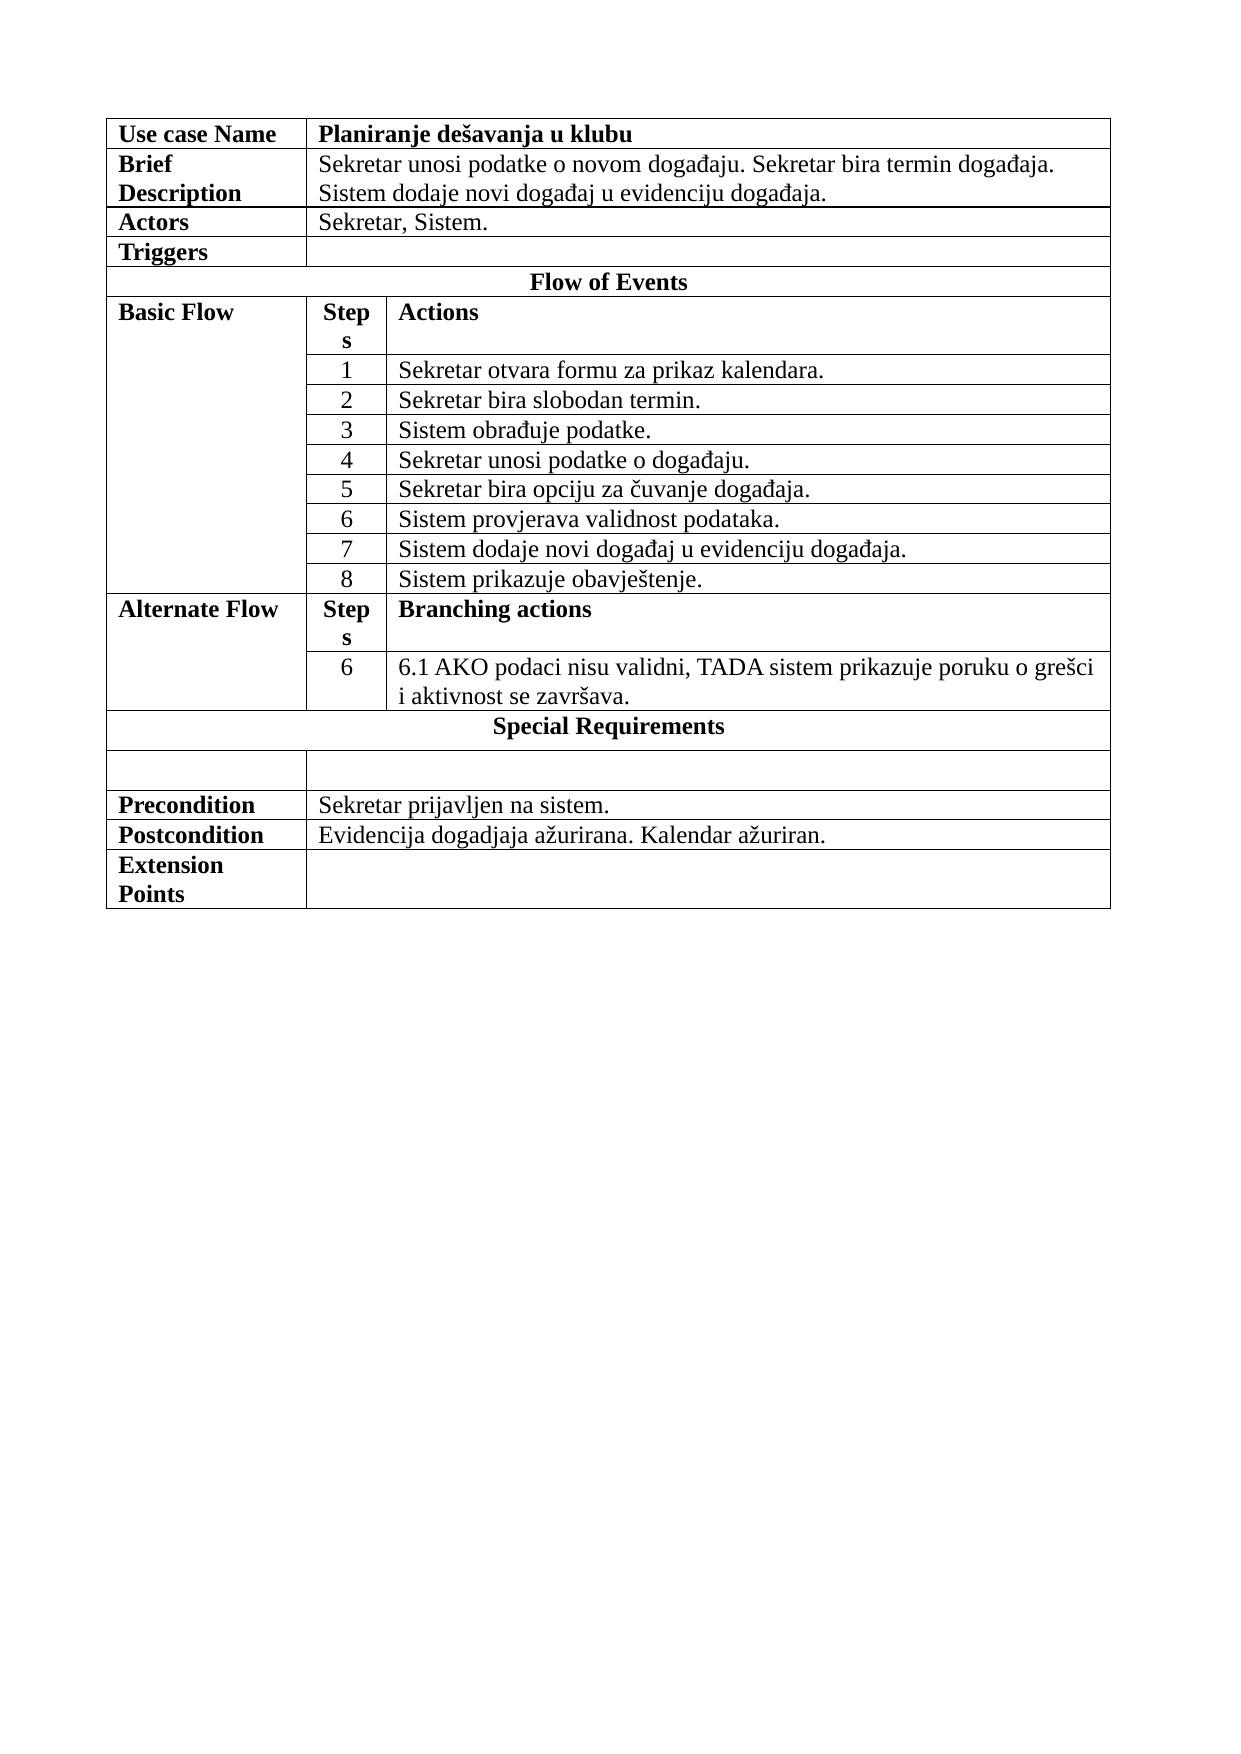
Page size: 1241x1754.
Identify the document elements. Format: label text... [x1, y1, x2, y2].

table_cell 7 [307, 534, 386, 563]
table_cell Sekretar bira opciju za čuvanje događaja. [387, 475, 1110, 503]
table_cell Triggers [107, 237, 306, 266]
table_cell 6 [307, 504, 386, 533]
table_cell Sekretar, Sistem. [307, 208, 1110, 236]
table_cell Actors [107, 208, 306, 236]
table_cell 2 [307, 385, 386, 414]
table_cell Brief Description [107, 149, 306, 206]
table_cell Branching actions [387, 594, 1110, 651]
table_cell 8 [307, 564, 386, 593]
table_cell Sistem provjerava validnost podataka. [387, 504, 1110, 533]
table_cell Evidencija dogadjaja ažurirana. Kalendar ažuriran. [307, 820, 1110, 849]
table_cell Alternate Flow [107, 594, 306, 710]
table_cell Sistem prikazuje obavještenje. [387, 564, 1110, 593]
table_header Planiranje dešavanja u klubu [307, 119, 1110, 148]
table_cell [107, 751, 306, 789]
table_cell Extension Points [107, 850, 306, 908]
table_cell 1 [307, 355, 386, 384]
table_cell [307, 850, 1110, 908]
table_cell Steps [307, 297, 386, 354]
table_cell Sistem obrađuje podatke. [387, 415, 1110, 444]
table_cell Sekretar unosi podatke o novom događaju. Sekretar bira termin događaja. Sistem dodaje novi događaj u evidenciju događaja. [307, 149, 1110, 206]
table_header Use case Name [107, 119, 306, 148]
table_cell [307, 237, 1110, 266]
table_cell 4 [307, 445, 386, 473]
table_cell Postcondition [107, 820, 306, 849]
table_cell Sekretar bira slobodan termin. [387, 385, 1110, 414]
table_cell 5 [307, 475, 386, 503]
table_cell Sekretar otvara formu za prikaz kalendara. [387, 355, 1110, 384]
table_cell Actions [387, 297, 1110, 354]
table_cell Basic Flow [107, 297, 306, 593]
table_cell 6 [307, 652, 386, 710]
table_cell 3 [307, 415, 386, 444]
table_cell Precondition [107, 791, 306, 819]
table_cell Sistem dodaje novi događaj u evidenciju događaja. [387, 534, 1110, 563]
table_cell [307, 751, 1110, 789]
table_cell Steps [307, 594, 386, 651]
table_cell Flow of Events [107, 267, 1110, 296]
table_cell 6.1 AKO podaci nisu validni, TADA sistem prikazuje poruku o grešci i aktivnost se završava. [387, 652, 1110, 710]
table_cell Special Requirements [107, 711, 1110, 750]
table_cell Sekretar unosi podatke o događaju. [387, 445, 1110, 473]
table_cell Sekretar prijavljen na sistem. [307, 791, 1110, 819]
